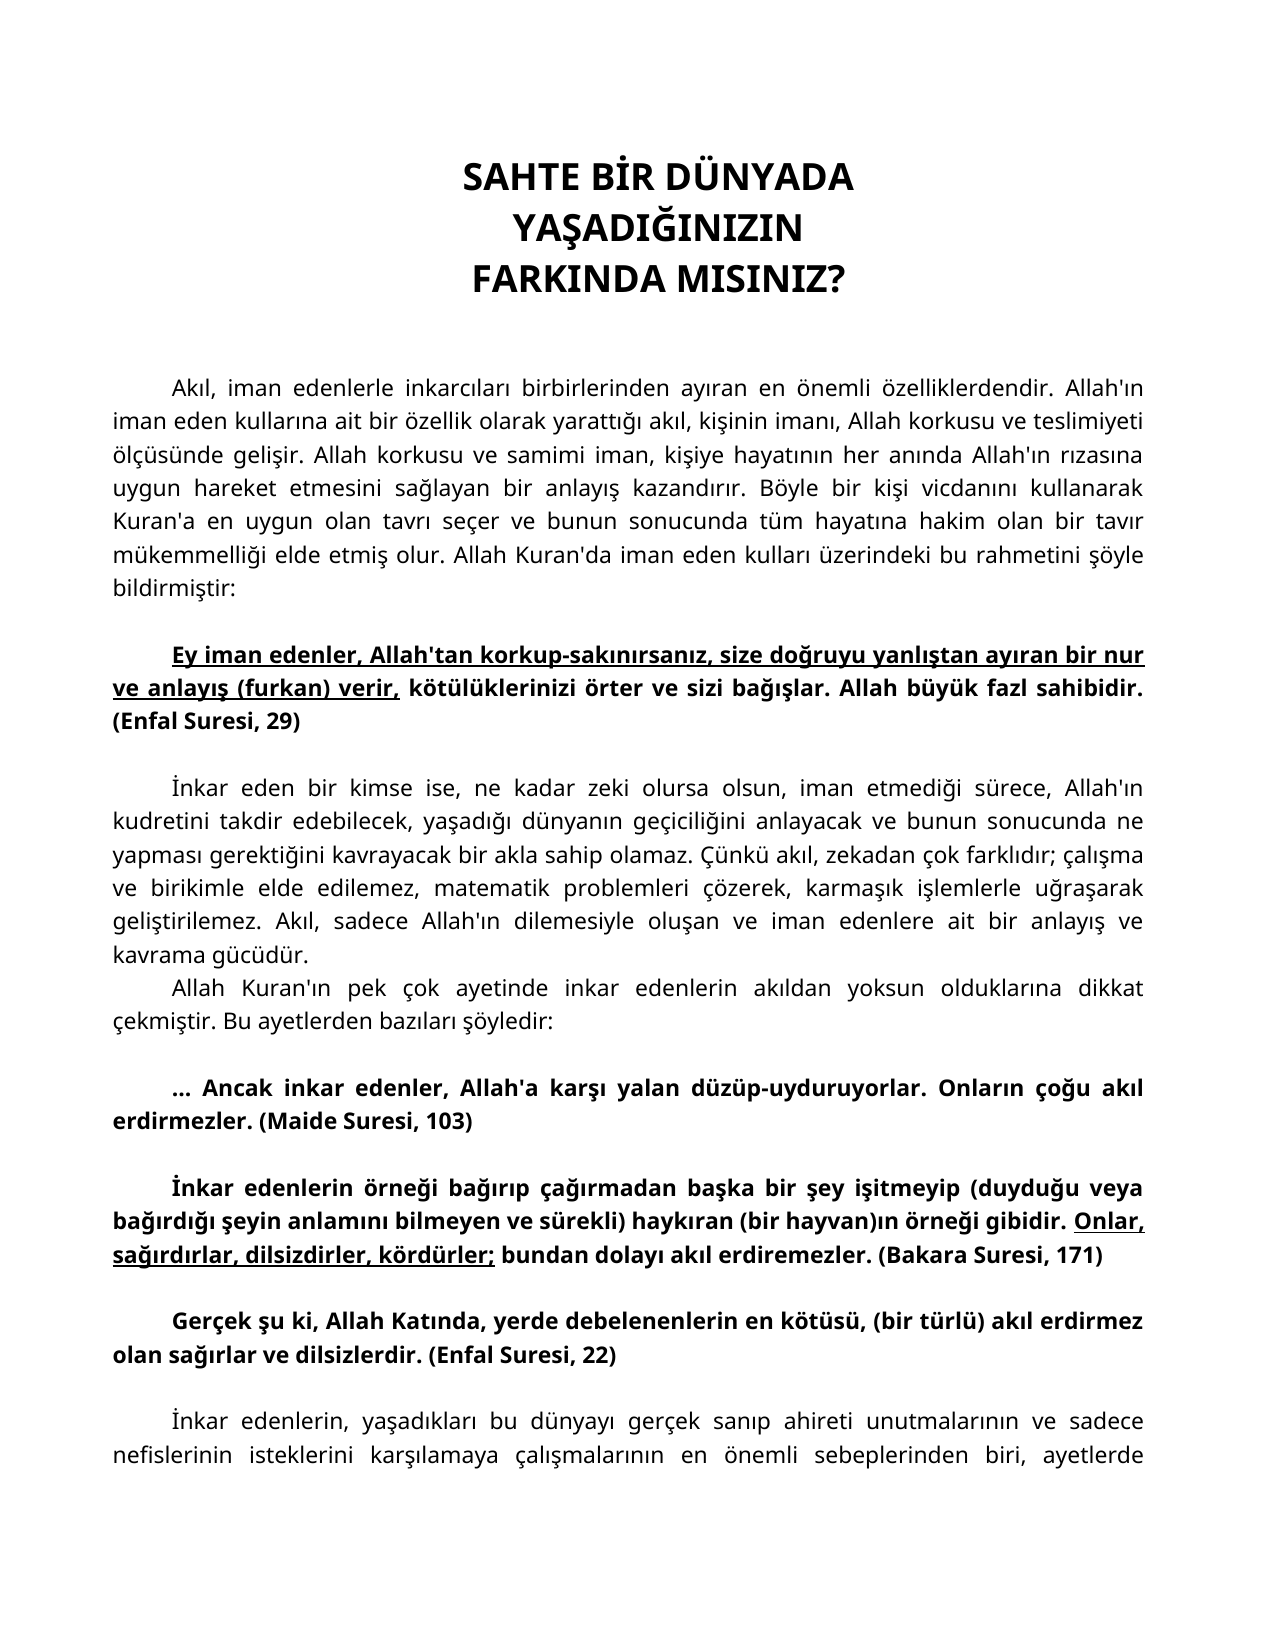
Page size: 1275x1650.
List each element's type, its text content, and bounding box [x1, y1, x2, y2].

text İnkar edenlerin örneği bağırıp çağırmadan başka bir şey işitmeyip (duyduğu veya bağırdığı şeyin anlamını bilmeyen ve sürekli) haykıran (bir hayvan)ın örneği gibidir. Onlar, sağırdırlar, dilsizdirler, kördürler; bundan dolayı akıl erdiremezler. (Bakara Suresi, 171) [112, 1170, 1145, 1270]
text Ey iman edenler, Allah'tan korkup-sakınırsanız, size doğruyu yanlıştan ayıran bir nur ve anlayış (furkan) verir, kötülüklerinizi örter ve sizi bağışlar. Allah büyük fazl sahibidir. (Enfal Suresi, 29) [112, 636, 1145, 736]
text SAHTE BİR DÜNYADA [112, 150, 1145, 201]
text FARKINDA MISINIZ? [112, 252, 1145, 303]
text İnkar edenlerin, yaşadıkları bu dünyayı gerçek sanıp ahireti unutmalarının ve sadece nefislerinin isteklerini karşılamaya çalışmalarının en önemli sebeplerinden biri, ayetlerde [112, 1403, 1145, 1470]
text Gerçek şu ki, Allah Katında, yerde debelenenlerin en kötüsü, (bir türlü) akıl erdirmez olan sağırlar ve dilsizlerdir. (Enfal Suresi, 22) [112, 1303, 1145, 1370]
text YAŞADIĞINIZIN [112, 201, 1145, 252]
text Allah Kuran'ın pek çok ayetinde inkar edenlerin akıldan yoksun olduklarına dikkat çekmiştir. Bu ayetlerden bazıları şöyledir: [112, 970, 1145, 1036]
text İnkar eden bir kimse ise, ne kadar zeki olursa olsun, iman etmediği sürece, Allah'ın kudretini takdir edebilecek, yaşadığı dünyanın geçiciliğini anlayacak ve bunun sonucunda ne yapması gerektiğini kavrayacak bir akla sahip olamaz. Çünkü akıl, zekadan çok farklıdır; çalışma ve birikimle elde edilemez, matematik problemleri çözerek, karmaşık işlemlerle uğraşarak geliştirilemez. Akıl, sadece Allah'ın dilemesiyle oluşan ve iman edenlere ait bir anlayış ve kavrama gücüdür. [112, 770, 1145, 970]
text ... Ancak inkar edenler, Allah'a karşı yalan düzüp-uyduruyorlar. Onların çoğu akıl erdirmezler. (Maide Suresi, 103) [112, 1070, 1145, 1136]
text Akıl, iman edenlerle inkarcıları birbirlerinden ayıran en önemli özelliklerdendir. Allah'ın iman eden kullarına ait bir özellik olarak yarattığı akıl, kişinin imanı, Allah korkusu ve teslimiyeti ölçüsünde gelişir. Allah korkusu ve samimi iman, kişiye hayatının her anında Allah'ın rızasına uygun hareket etmesini sağlayan bir anlayış kazandırır. Böyle bir kişi vicdanını kullanarak Kuran'a en uygun olan tavrı seçer ve bunun sonucunda tüm hayatına hakim olan bir tavır mükemmelliği elde etmiş olur. Allah Kuran'da iman eden kulları üzerindeki bu rahmetini şöyle bildirmiştir: [112, 370, 1145, 603]
